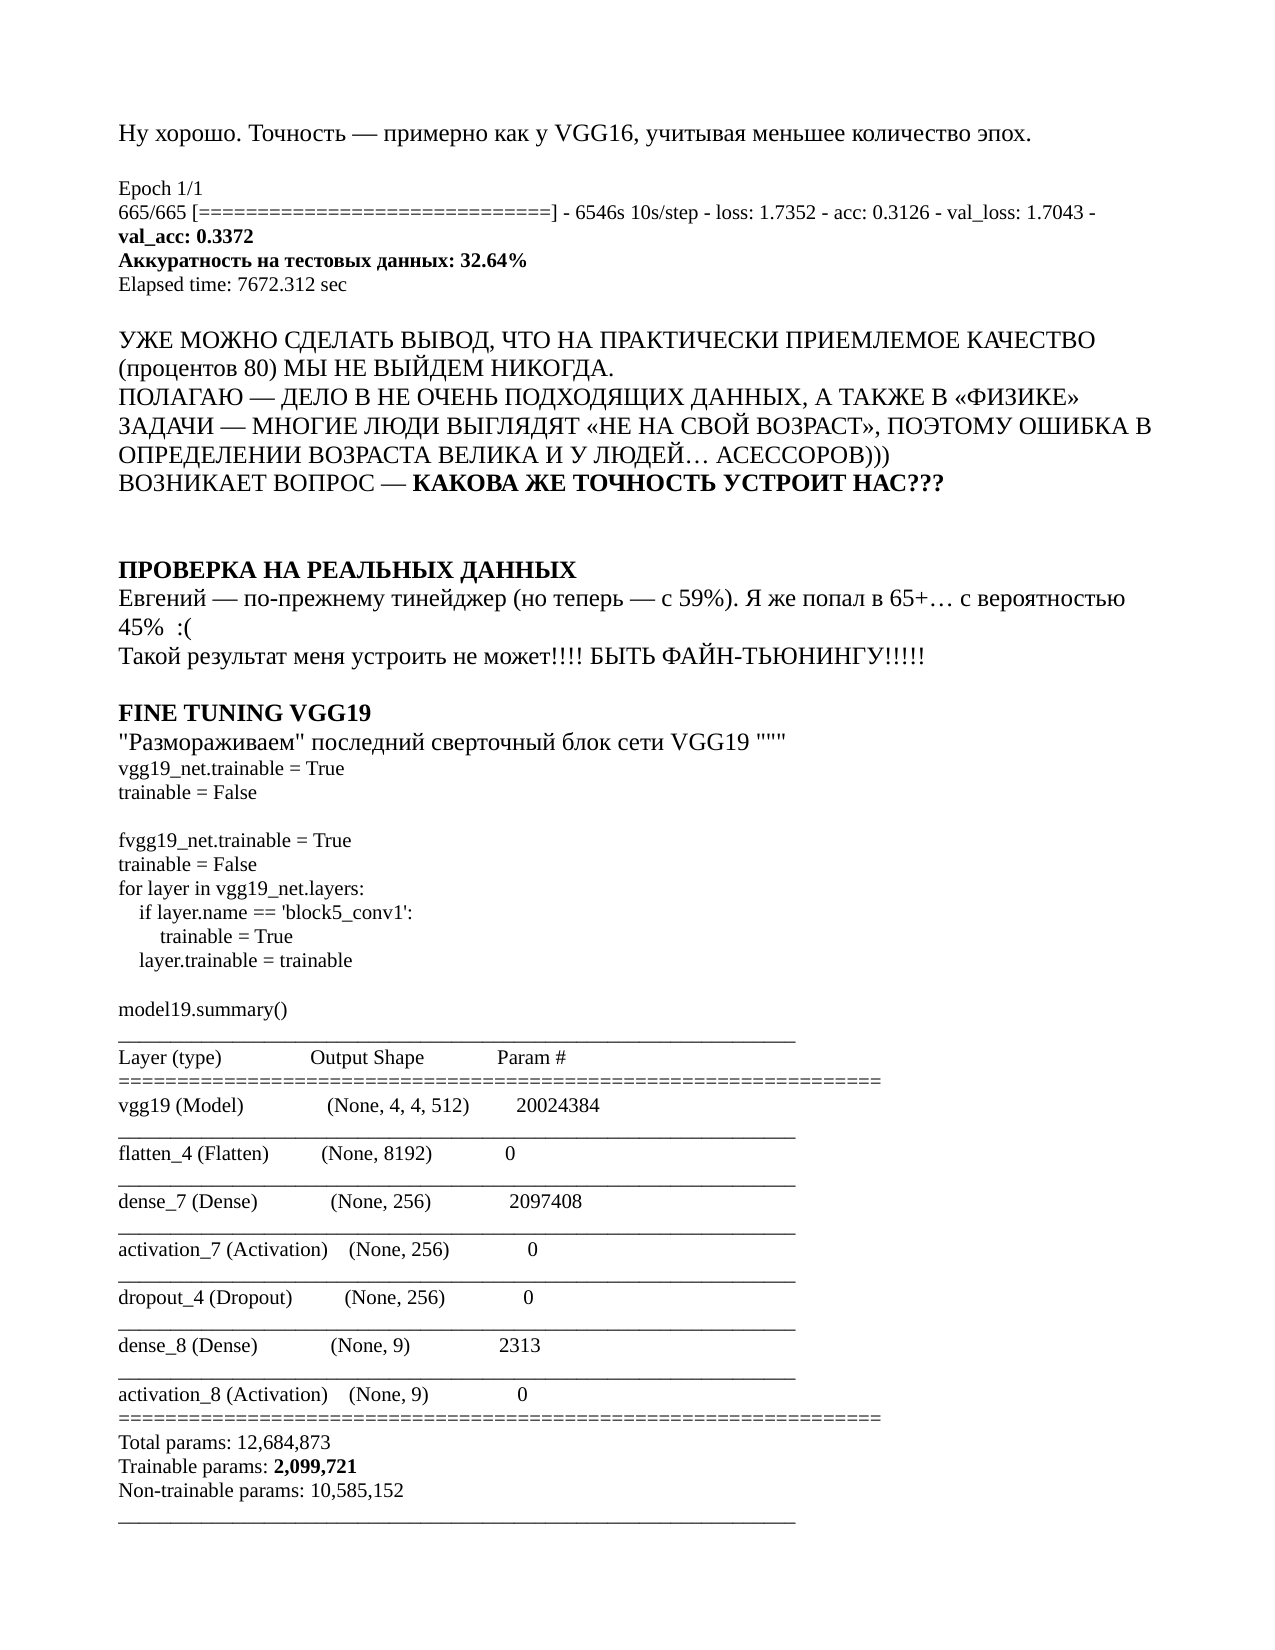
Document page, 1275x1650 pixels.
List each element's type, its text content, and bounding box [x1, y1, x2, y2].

text model19.summary() [118, 997, 1157, 1021]
text layer.trainable = trainable [118, 948, 1157, 972]
text Ну хорошо. Точность — примерно как у VGG16, учитывая меньшее количество эпох. [118, 118, 1157, 147]
text trainable = False [118, 852, 1157, 876]
text dense_8 (Dense) (None, 9) 2313 [118, 1333, 1157, 1357]
text Non-trainable params: 10,585,152 [118, 1478, 1157, 1502]
text ВОЗНИКАЕТ ВОПРОС — КАКОВА ЖЕ ТОЧНОСТЬ УСТРОИТ НАС??? [118, 468, 1157, 497]
text Аккуратность на тестовых данных: 32.64% [118, 248, 1157, 272]
text Trainable params: 2,099,721 [118, 1454, 1157, 1478]
text Такой результат меня устроить не может!!!! БЫТЬ ФАЙН-ТЬЮНИНГУ!!!!! [118, 641, 1157, 670]
text dense_7 (Dense) (None, 256) 2097408 [118, 1189, 1157, 1213]
text УЖЕ МОЖНО СДЕЛАТЬ ВЫВОД, ЧТО НА ПРАКТИЧЕСКИ ПРИЕМЛЕМОЕ КАЧЕСТВО (процентов 80) МЫ НЕ ВЫЙДЕМ НИКОГДА. [118, 325, 1157, 382]
text dropout_4 (Dropout) (None, 256) 0 [118, 1285, 1157, 1309]
text if layer.name == 'block5_conv1': [118, 900, 1157, 924]
text vgg19_net.trainable = True [118, 756, 1157, 780]
text 665/665 [==============================] - 6546s 10s/step - loss: 1.7352 - acc: 0.3126 - val_loss: 1.7043 - val_acc: 0.3372 [118, 200, 1157, 248]
text Epoch 1/1 [118, 176, 1157, 200]
text ПОЛАГАЮ — ДЕЛО В НЕ ОЧЕНЬ ПОДХОДЯЩИХ ДАННЫХ, А ТАКЖЕ В «ФИЗИКЕ» ЗАДАЧИ — МНОГИЕ ЛЮДИ ВЫГЛЯДЯТ «НЕ НА СВОЙ ВОЗРАСТ», ПОЭТОМУ ОШИБКА В ОПРЕДЕЛЕНИИ ВОЗРАСТА ВЕЛИКА И У ЛЮДЕЙ… АСЕССОРОВ))) [118, 382, 1157, 468]
text _________________________________________________________________ [118, 1261, 1157, 1285]
text _________________________________________________________________ [118, 1165, 1157, 1189]
text _________________________________________________________________ [118, 1357, 1157, 1382]
text activation_8 (Activation) (None, 9) 0 [118, 1382, 1157, 1406]
text activation_7 (Activation) (None, 256) 0 [118, 1237, 1157, 1261]
text Total params: 12,684,873 [118, 1430, 1157, 1454]
text Elapsed time: 7672.312 sec [118, 272, 1157, 296]
text _________________________________________________________________ [118, 1309, 1157, 1333]
text ================================================================= [118, 1069, 1157, 1093]
text ================================================================= [118, 1406, 1157, 1430]
text Layer (type) Output Shape Param # [118, 1045, 1157, 1069]
text _________________________________________________________________ [118, 1213, 1157, 1237]
text "Размораживаем" последний сверточный блок сети VGG19 """ [118, 727, 1157, 756]
text _________________________________________________________________ [118, 1117, 1157, 1141]
text _________________________________________________________________ [118, 1502, 1157, 1526]
text vgg19 (Model) (None, 4, 4, 512) 20024384 [118, 1093, 1157, 1117]
text FINE TUNING VGG19 [118, 698, 1157, 727]
text _________________________________________________________________ [118, 1021, 1157, 1045]
text trainable = False [118, 780, 1157, 804]
text Евгений — по-прежнему тинейджер (но теперь — с 59%). Я же попал в 65+… с вероятностью 45% :( [118, 583, 1157, 641]
text fvgg19_net.trainable = True [118, 828, 1157, 852]
text ПРОВЕРКА НА РЕАЛЬНЫХ ДАННЫХ [118, 555, 1157, 583]
text trainable = True [118, 924, 1157, 948]
text flatten_4 (Flatten) (None, 8192) 0 [118, 1141, 1157, 1165]
text for layer in vgg19_net.layers: [118, 876, 1157, 900]
